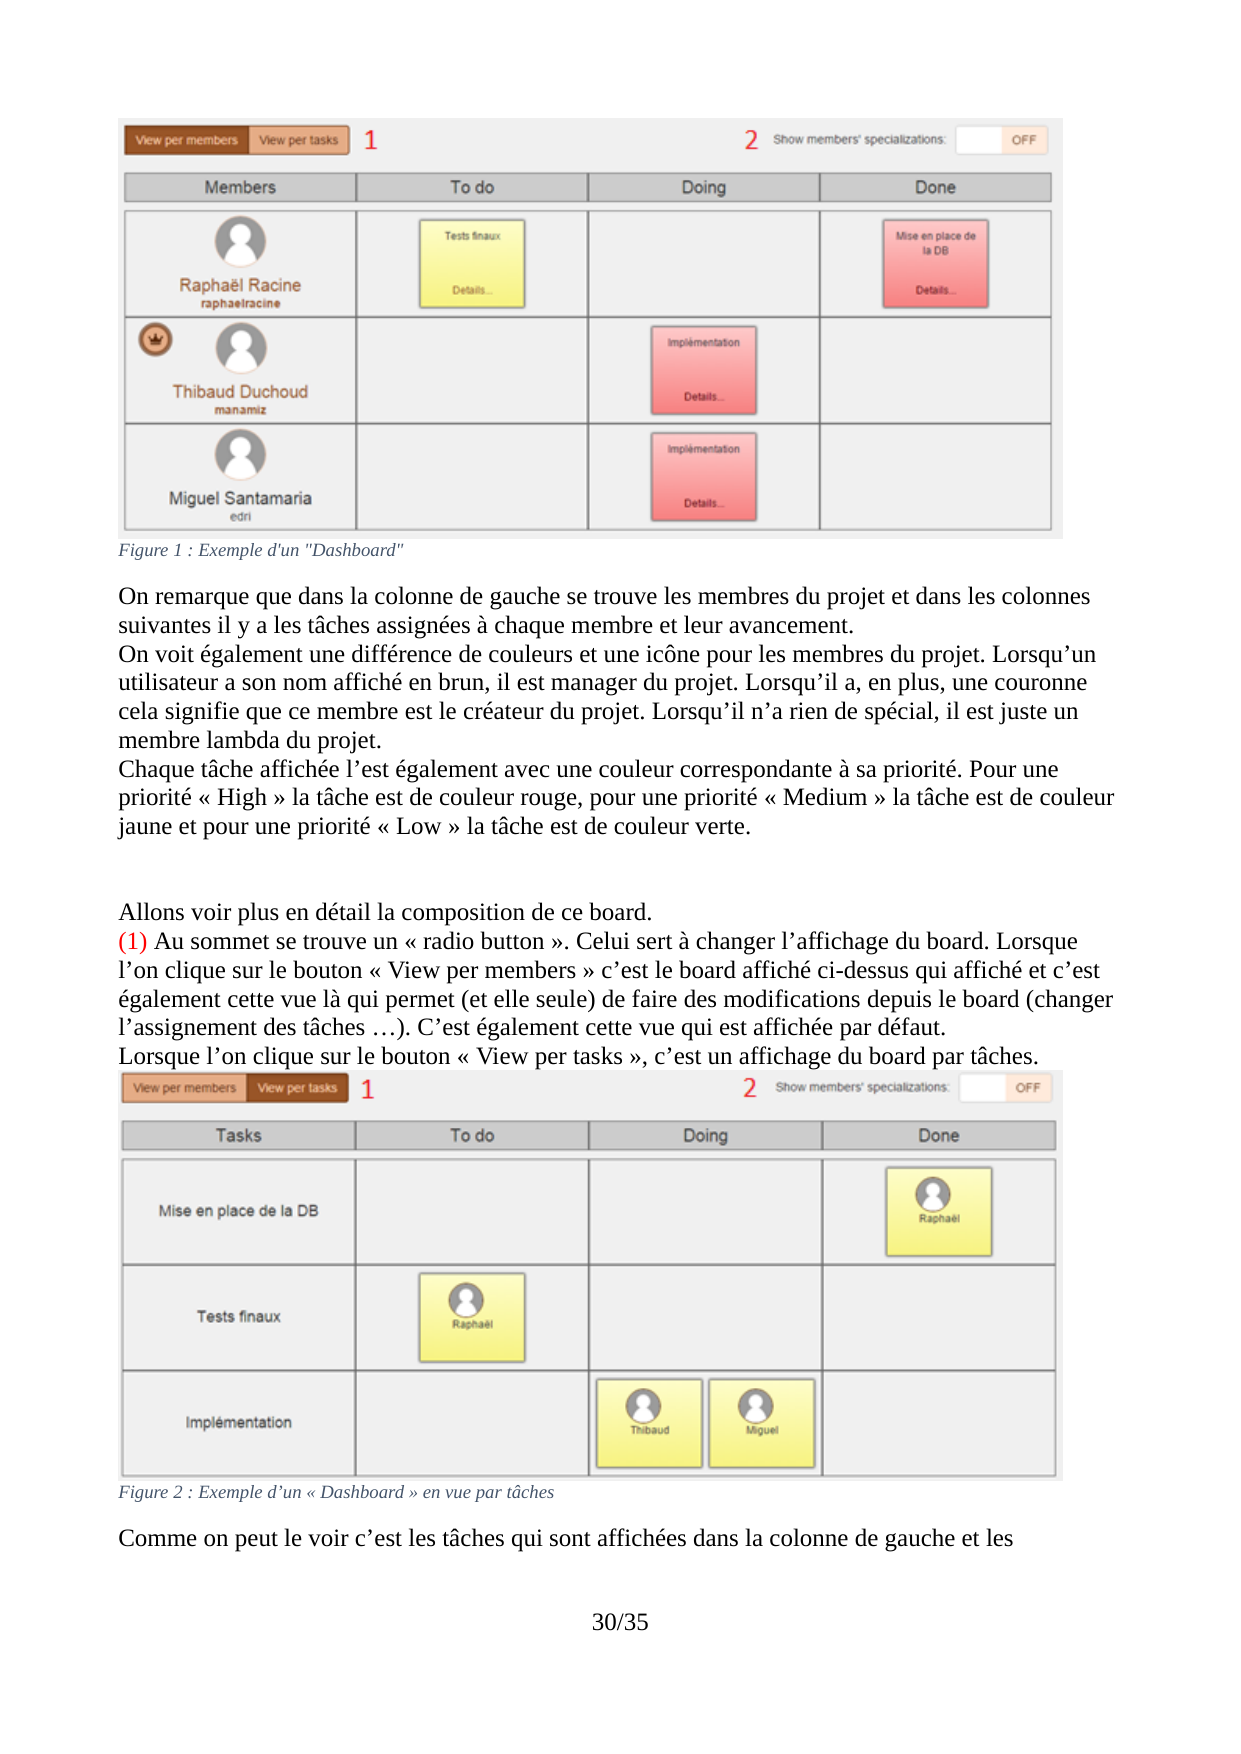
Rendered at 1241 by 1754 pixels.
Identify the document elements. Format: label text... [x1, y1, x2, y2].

picture [118, 1070, 1063, 1481]
text Figure 2 : Exemple d’un « Dashboard » en vue par tâches [118, 1481, 1122, 1503]
text Allons voir plus en détail la composition de ce board. [118, 897, 1122, 926]
text Figure 1 : Exemple d'un "Dashboard" [118, 539, 1122, 560]
text Lorsque l’on clique sur le bouton « View per tasks », c’est un affichage du board par tâches. [118, 1041, 1122, 1070]
text On remarque que dans la colonne de gauche se trouve les membres du projet et dans les colonnes suivantes il y a les tâches assignées à chaque membre et leur avancement. [118, 581, 1122, 639]
text On voit également une différence de couleurs et une icône pour les membres du projet. Lorsqu’un utilisateur a son nom affiché en brun, il est manager du projet. Lorsqu’il a, en plus, une couronne cela signifie que ce membre est le créateur du projet. Lorsqu’il n’a rien de spécial, il est juste un membre lambda du projet. [118, 639, 1122, 754]
text Comme on peut le voir c’est les tâches qui sont affichées dans la colonne de gauche et les [118, 1523, 1122, 1552]
text Chaque tâche affichée l’est également avec une couleur correspondante à sa priorité. Pour une priorité « High » la tâche est de couleur rouge, pour une priorité « Medium » la tâche est de couleur jaune et pour une priorité « Low » la tâche est de couleur verte. [118, 754, 1122, 840]
picture [118, 118, 1063, 539]
text (1) Au sommet se trouve un « radio button ». Celui sert à changer l’affichage du board. Lorsque l’on clique sur le bouton « View per members » c’est le board affiché ci-dessus qui affiché et c’est également cette vue là qui permet (et elle seule) de faire des modifications depuis le board (changer l’assignement des tâches …). C’est également cette vue qui est affichée par défaut. [118, 926, 1122, 1041]
